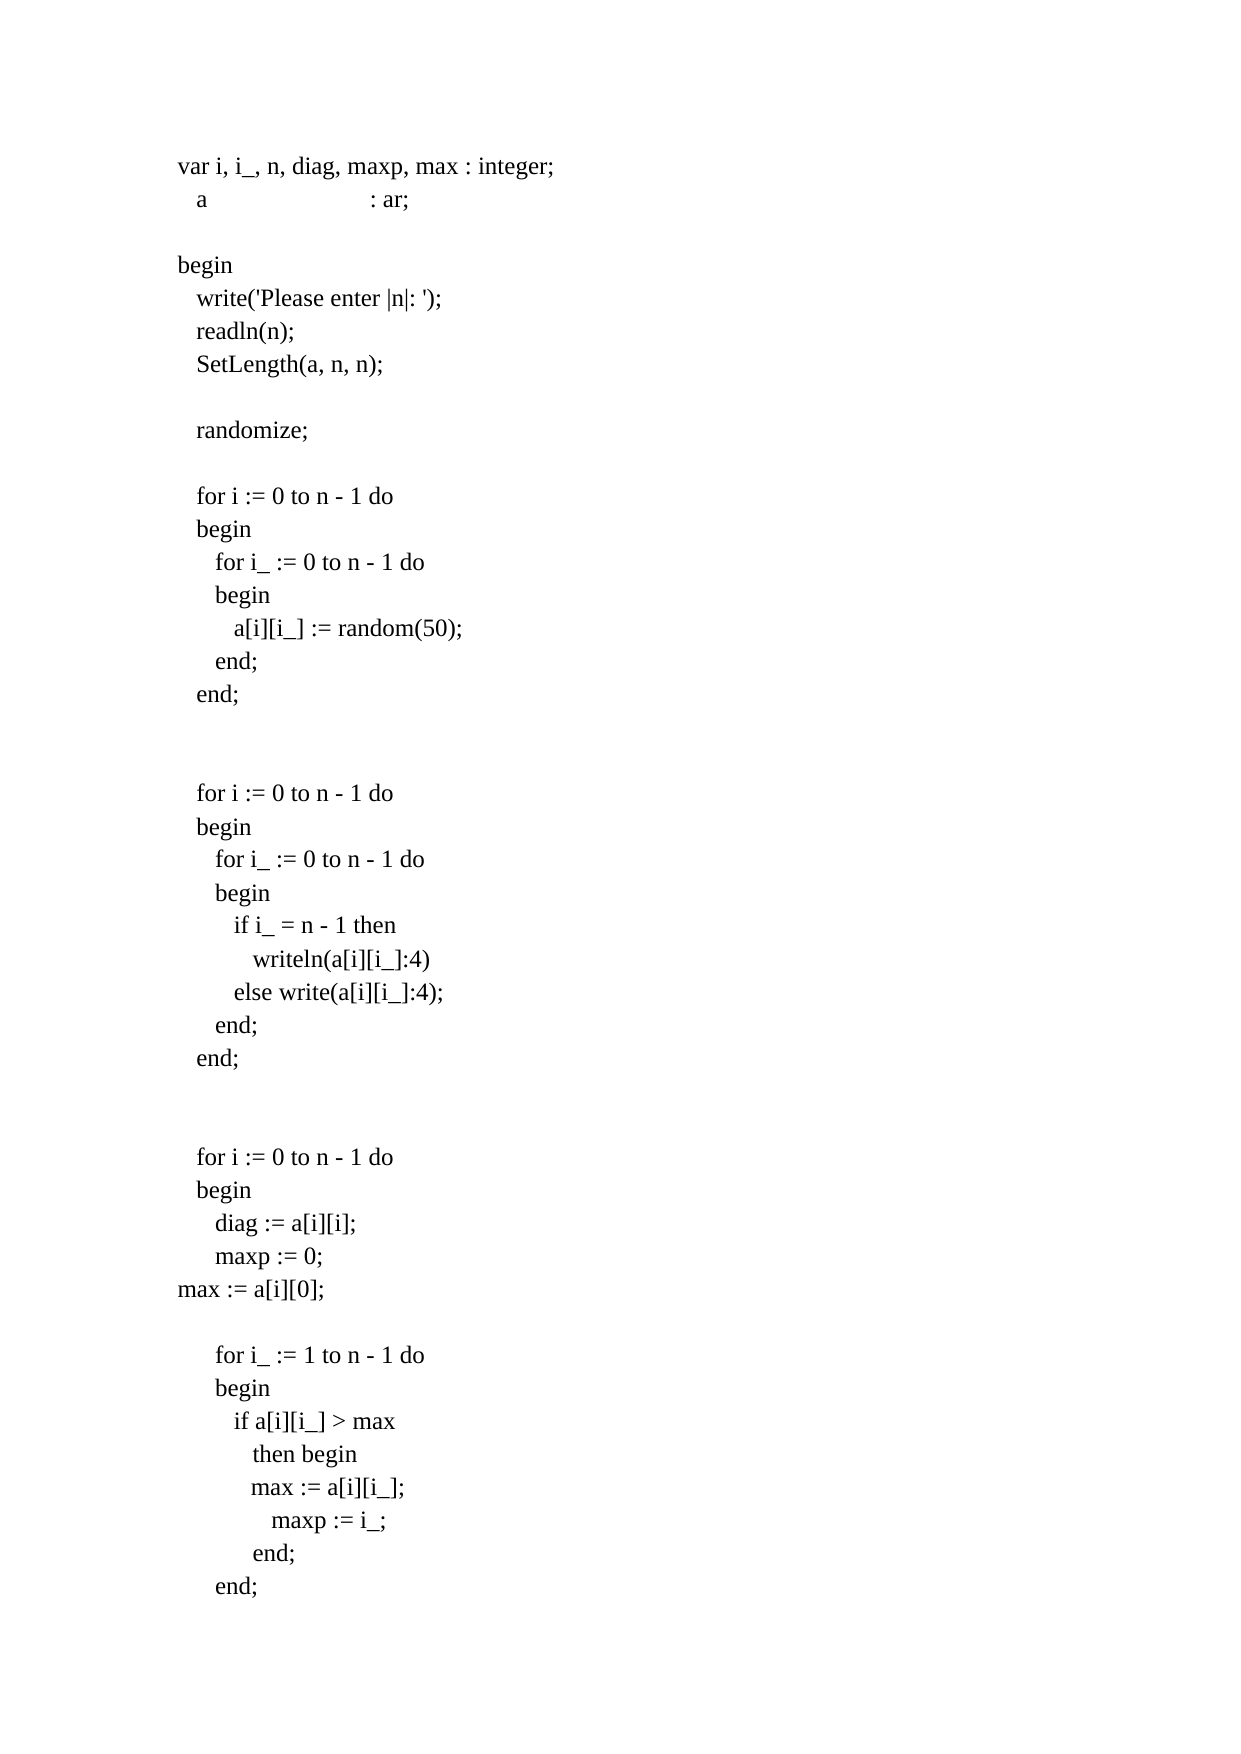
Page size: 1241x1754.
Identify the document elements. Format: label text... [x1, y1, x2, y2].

text begin [177, 250, 1122, 279]
text maxp := 0; [177, 1241, 1122, 1269]
text max := a[i][0]; [177, 1274, 1122, 1303]
text max := a[i][i_]; [177, 1472, 1122, 1501]
text begin [177, 1373, 1122, 1402]
text write('Please enter |n|: '); [177, 283, 1122, 312]
text for i := 0 to n - 1 do [177, 481, 1122, 510]
text readln(n); [177, 316, 1122, 345]
text begin [177, 812, 1122, 840]
text maxp := i_; [177, 1505, 1122, 1534]
text end; [177, 1538, 1122, 1567]
text if i_ = n - 1 then [177, 911, 1122, 939]
text for i_ := 0 to n - 1 do [177, 844, 1122, 873]
text for i_ := 1 to n - 1 do [177, 1340, 1122, 1369]
text for i := 0 to n - 1 do [177, 778, 1122, 807]
text begin [177, 580, 1122, 609]
text else write(a[i][i_]:4); [177, 977, 1122, 1005]
text end; [177, 646, 1122, 675]
text end; [177, 1571, 1122, 1600]
text then begin [177, 1439, 1122, 1468]
text for i := 0 to n - 1 do [177, 1142, 1122, 1171]
text end; [177, 1010, 1122, 1038]
text begin [177, 1175, 1122, 1203]
text SetLength(a, n, n); [177, 349, 1122, 378]
text a : ar; [177, 184, 1122, 213]
text end; [177, 679, 1122, 708]
text end; [177, 1043, 1122, 1071]
text begin [177, 878, 1122, 906]
text writeln(a[i][i_]:4) [177, 944, 1122, 972]
text a[i][i_] := random(50); [177, 613, 1122, 642]
text if a[i][i_] > max [177, 1406, 1122, 1435]
text randomize; [177, 415, 1122, 444]
text for i_ := 0 to n - 1 do [177, 547, 1122, 576]
text var i, i_, n, diag, maxp, max : integer; [177, 151, 1122, 180]
text diag := a[i][i]; [177, 1208, 1122, 1237]
text begin [177, 514, 1122, 543]
